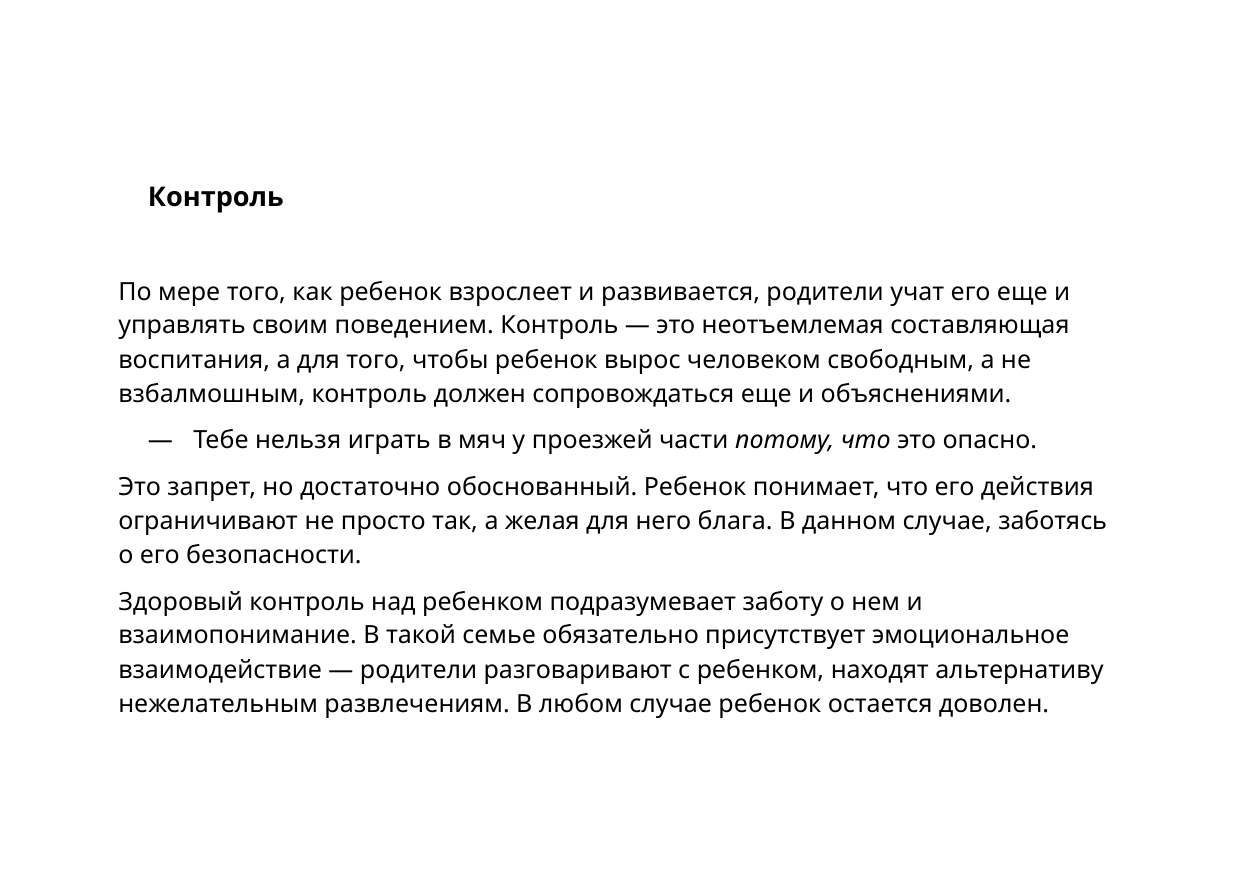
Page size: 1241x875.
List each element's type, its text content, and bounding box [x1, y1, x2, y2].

text Это запрет, но достаточно обоснованный. Ребенок понимает, что его действия ограничивают не просто так, а желая для него блага. В данном случае, заботясь о его безопасности. [118, 468, 1122, 571]
text Здоровый контроль над ребенком подразумевает заботу о нем и взаимопонимание. В такой семье обязательно присутствует эмоциональное взаимодействие — родители разговаривают с ребенком, находят альтернативу нежелательным развлечениям. В любом случае ребенок остается доволен. [118, 583, 1122, 719]
list Тебе нельзя играть в мяч у проезжей части потому, что это опасно. [118, 422, 1122, 456]
text По мере того, как ребенок взрослеет и развивается, родители учат его еще и управлять своим поведением. Контроль — это неотъемлемая составляющая воспитания, а для того, чтобы ребенок вырос человеком свободным, а не взбалмошным, контроль должен сопровождаться еще и объяснениями. [118, 273, 1122, 409]
subtitle Контроль [118, 177, 1122, 214]
